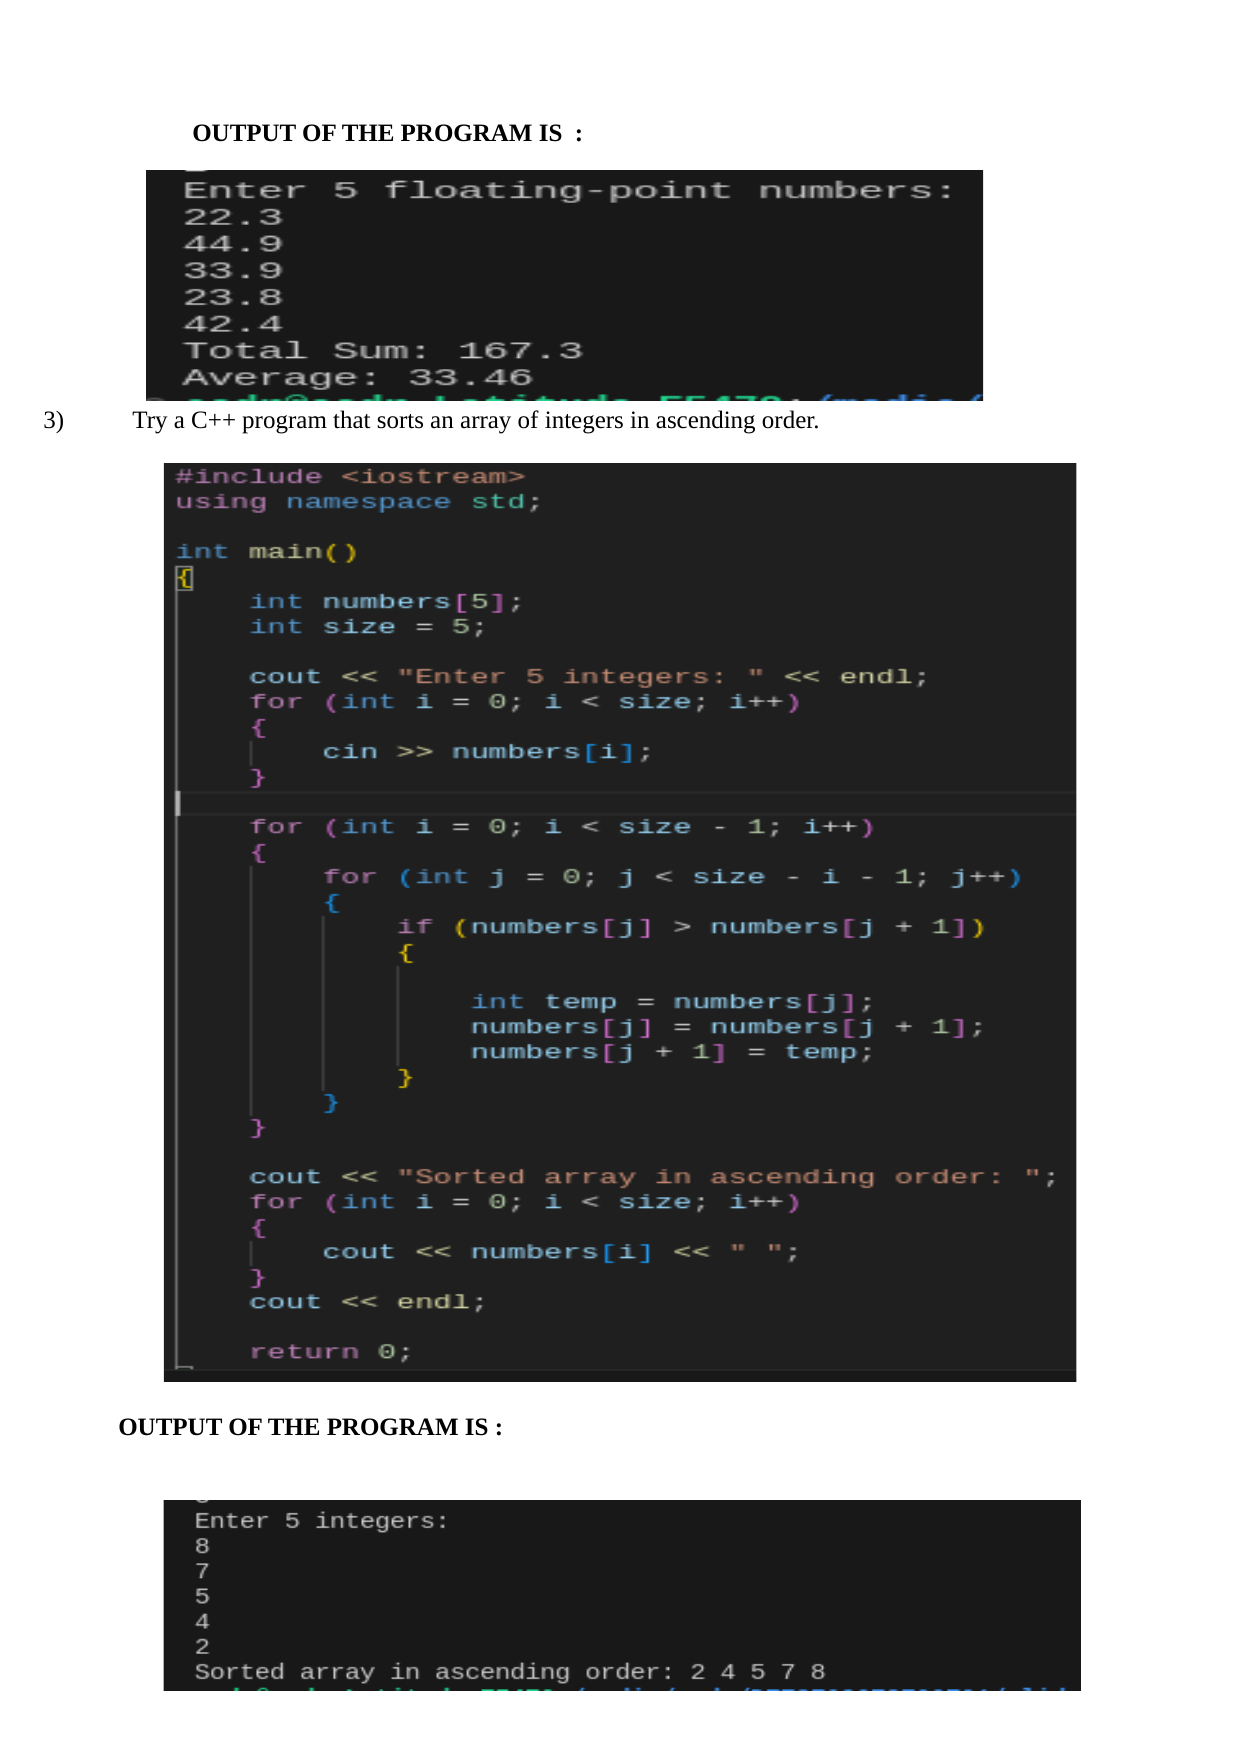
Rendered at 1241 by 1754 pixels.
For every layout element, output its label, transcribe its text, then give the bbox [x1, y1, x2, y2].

picture [146, 170, 984, 401]
picture [163, 463, 1077, 1382]
list OUTPUT OF THE PROGRAM IS : [43, 118, 1217, 147]
list 3) Try a C++ program that sorts an array of integers in ascending order. [43, 406, 1217, 434]
picture [163, 1500, 1081, 1691]
list OUTPUT OF THE PROGRAM IS : [43, 1412, 1217, 1441]
